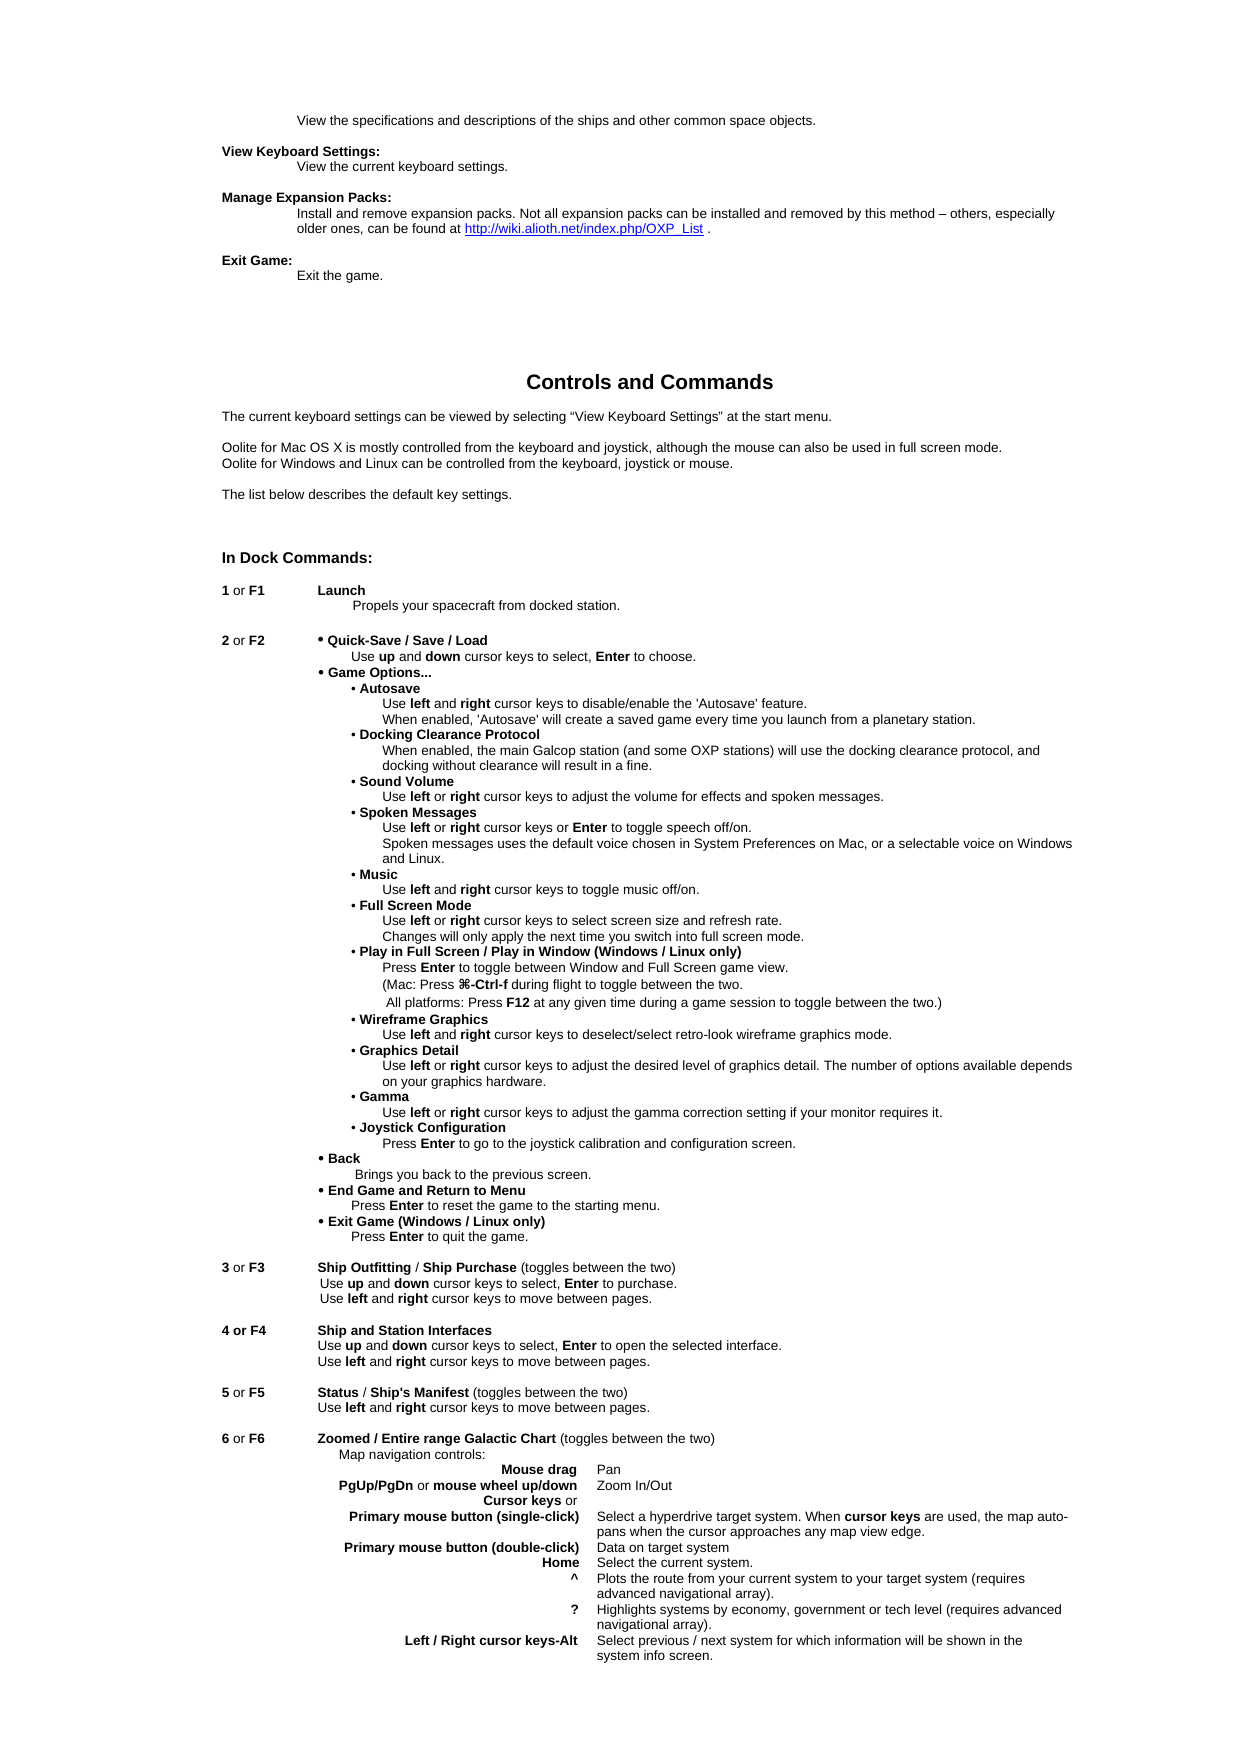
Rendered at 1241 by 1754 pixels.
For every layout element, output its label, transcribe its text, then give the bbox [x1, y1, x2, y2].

text Press Enter to toggle between Window and Full Screen game view. [382, 960, 1078, 975]
text • Docking Clearance Protocol [351, 727, 1078, 742]
list End Game and Return to Menu [318, 1182, 1078, 1198]
text Use left and right cursor keys to move between pages. [222, 1353, 1078, 1369]
text Use left and right cursor keys to move between pages. [222, 1400, 1078, 1415]
text • Graphics Detail [351, 1042, 1078, 1058]
text In Dock Commands: [222, 549, 1078, 567]
text Use left and right cursor keys to move between pages. [319, 1291, 1078, 1307]
text 2 or F2 • Quick-Save / Save / Load [222, 629, 1078, 649]
text The current keyboard settings can be viewed by selecting “View Keyboard Settings” at the start menu. [222, 409, 1078, 424]
text Primary mouse button (double-click) Data on target system [339, 1539, 1078, 1555]
text • Gamma [351, 1089, 1078, 1104]
list Game Options... [318, 665, 1078, 680]
text Mouse drag Pan [339, 1462, 1078, 1477]
text When enabled, 'Autosave' will create a saved game every time you launch from a planetary station. [382, 711, 1078, 727]
text • Joystick Configuration [351, 1120, 1078, 1136]
text Left / Right cursor keys-Alt Select previous / next system for which information will be shown in the system info screen. [339, 1633, 1078, 1664]
text Spoken messages uses the default voice chosen in System Preferences on Mac, or a selectable voice on Windows and Linux. [382, 836, 1078, 867]
text Use up and down cursor keys to select, Enter to choose. [351, 649, 1078, 665]
text Press Enter to go to the joystick calibration and configuration screen. [382, 1136, 1078, 1151]
text Controls and Commands [222, 369, 1078, 393]
text • Spoken Messages [351, 804, 1078, 820]
text • Full Screen Mode [351, 898, 1078, 913]
text ^ Plots the route from your current system to your target system (requires advanced navigational array). [339, 1571, 1078, 1602]
text Use left or right cursor keys to adjust the gamma correction setting if your monitor requires it. [382, 1104, 1078, 1120]
text When enabled, the main Galcop station (and some OXP stations) will use the docking clearance protocol, and docking without clearance will result in a fine. [382, 742, 1078, 773]
text Manage Expansion Packs: [222, 190, 1078, 206]
text View the current keyboard settings. [297, 159, 1078, 174]
text Brings you back to the previous screen. [354, 1167, 1078, 1182]
text Use left or right cursor keys to select screen size and refresh rate. [382, 913, 1078, 929]
text Use left and right cursor keys to toggle music off/on. [382, 882, 1078, 898]
text Exit Game: [222, 252, 1078, 268]
text • Music [351, 867, 1078, 882]
text Cursor keys or [339, 1493, 1078, 1508]
text Use left or right cursor keys to adjust the volume for effects and spoken messages. [382, 789, 1078, 804]
text Map navigation controls: [339, 1446, 1078, 1462]
text Use left and right cursor keys to disable/enable the 'Autosave' feature. [382, 696, 1078, 711]
text • Wireframe Graphics [351, 1011, 1078, 1027]
text • Play in Full Screen / Play in Window (Windows / Linux only) [351, 944, 1078, 960]
text PgUp/PgDn or mouse wheel up/down Zoom In/Out [339, 1477, 1078, 1493]
text 3 or F3 Ship Outfitting / Ship Purchase (toggles between the two) [222, 1260, 1078, 1276]
text Home Select the current system. [339, 1555, 1078, 1571]
text (Mac: Press ⌘-Ctrl-f during flight to toggle between the two. [382, 975, 1078, 993]
text Use up and down cursor keys to select, Enter to purchase. [319, 1276, 1078, 1291]
text Use left or right cursor keys to adjust the desired level of graphics detail. The number of options available depends on your graphics hardware. [382, 1058, 1078, 1089]
text Exit the game. [297, 268, 1078, 283]
list Back [318, 1151, 1078, 1167]
text Press Enter to quit the game. [351, 1229, 1078, 1244]
text Install and remove expansion packs. Not all expansion packs can be installed and removed by this method – others, especially older ones, can be found at http://wiki.alioth.net/index.php/OXP_List . [297, 206, 1078, 237]
text Changes will only apply the next time you switch into full screen mode. [382, 929, 1078, 944]
text Oolite for Mac OS X is mostly controlled from the keyboard and joystick, although the mouse can also be used in full screen mode. [222, 440, 1078, 456]
text All platforms: Press F12 at any given time during a game session to toggle between the two.) [382, 993, 1078, 1011]
text Use up and down cursor keys to select, Enter to open the selected interface. [222, 1338, 1078, 1353]
text 5 or F5 Status / Ship's Manifest (toggles between the two) [222, 1384, 1078, 1400]
text Press Enter to reset the game to the starting menu. [351, 1198, 1078, 1213]
text • Autosave [351, 680, 1078, 696]
text The list below describes the default key settings. [222, 487, 1078, 502]
text View Keyboard Settings: [222, 143, 1078, 159]
text Oolite for Windows and Linux can be controlled from the keyboard, joystick or mouse. [222, 456, 1078, 471]
text • Sound Volume [351, 773, 1078, 789]
text 4 or F4 Ship and Station Interfaces [222, 1322, 1078, 1338]
list Exit Game (Windows / Linux only) [318, 1213, 1078, 1229]
text 1 or F1 Launch Propels your spacecraft from docked station. [222, 582, 1078, 613]
text Primary mouse button (single-click) Select a hyperdrive target system. When cursor keys are used, the map auto-pans when the cursor approaches any map view edge. [339, 1508, 1078, 1539]
text Use left or right cursor keys or Enter to toggle speech off/on. [382, 820, 1078, 836]
text ? Highlights systems by economy, government or tech level (requires advanced navigational array). [339, 1602, 1078, 1633]
text 6 or F6 Zoomed / Entire range Galactic Chart (toggles between the two) [222, 1431, 1078, 1446]
text View the specifications and descriptions of the ships and other common space objects. [297, 112, 1078, 128]
text Use left and right cursor keys to deselect/select retro-look wireframe graphics mode. [382, 1027, 1078, 1042]
